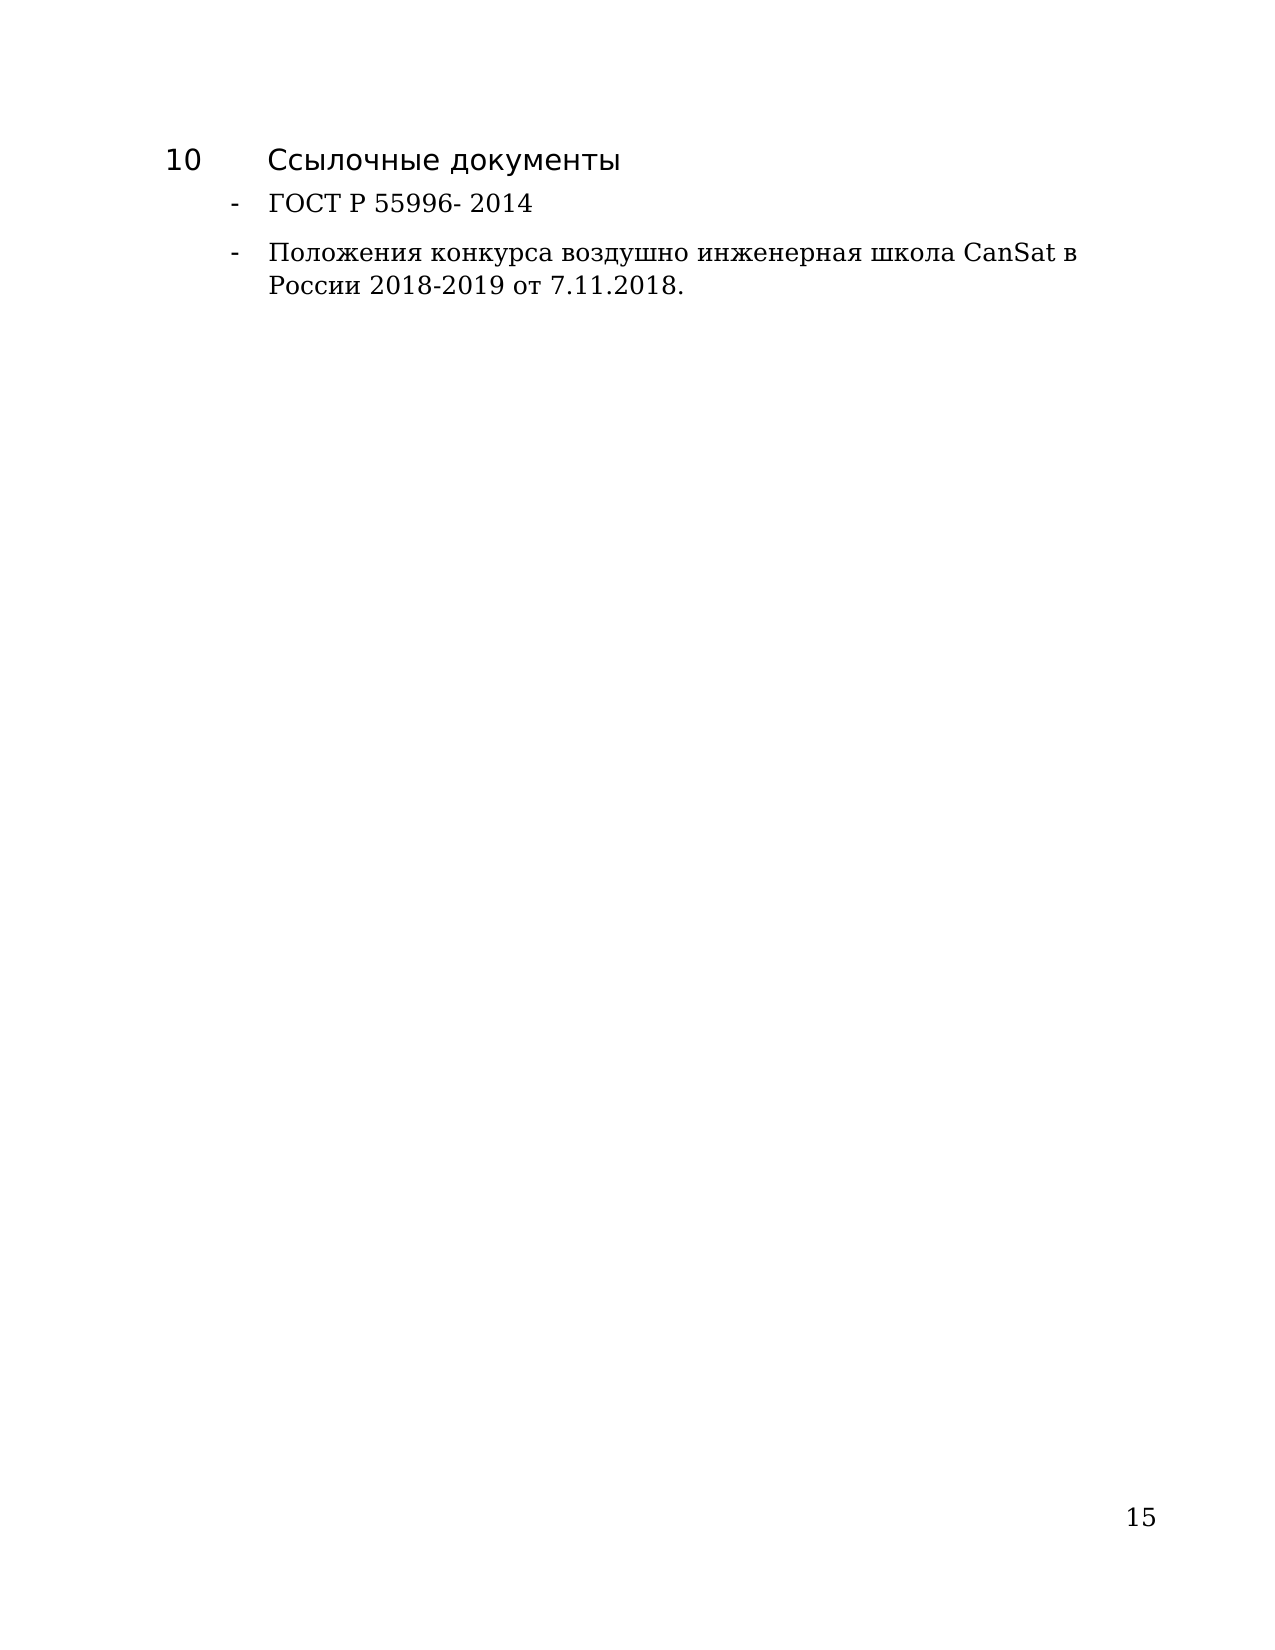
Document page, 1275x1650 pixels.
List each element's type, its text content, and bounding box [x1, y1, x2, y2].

list ГОСТ Р 55996- 2014 [231, 189, 1157, 219]
list Положения конкурса воздушно инженерная школа CanSat в России 2018-2019 от 7.11.2018. [231, 238, 1157, 300]
subtitle Ссылочные документы [156, 143, 1157, 177]
